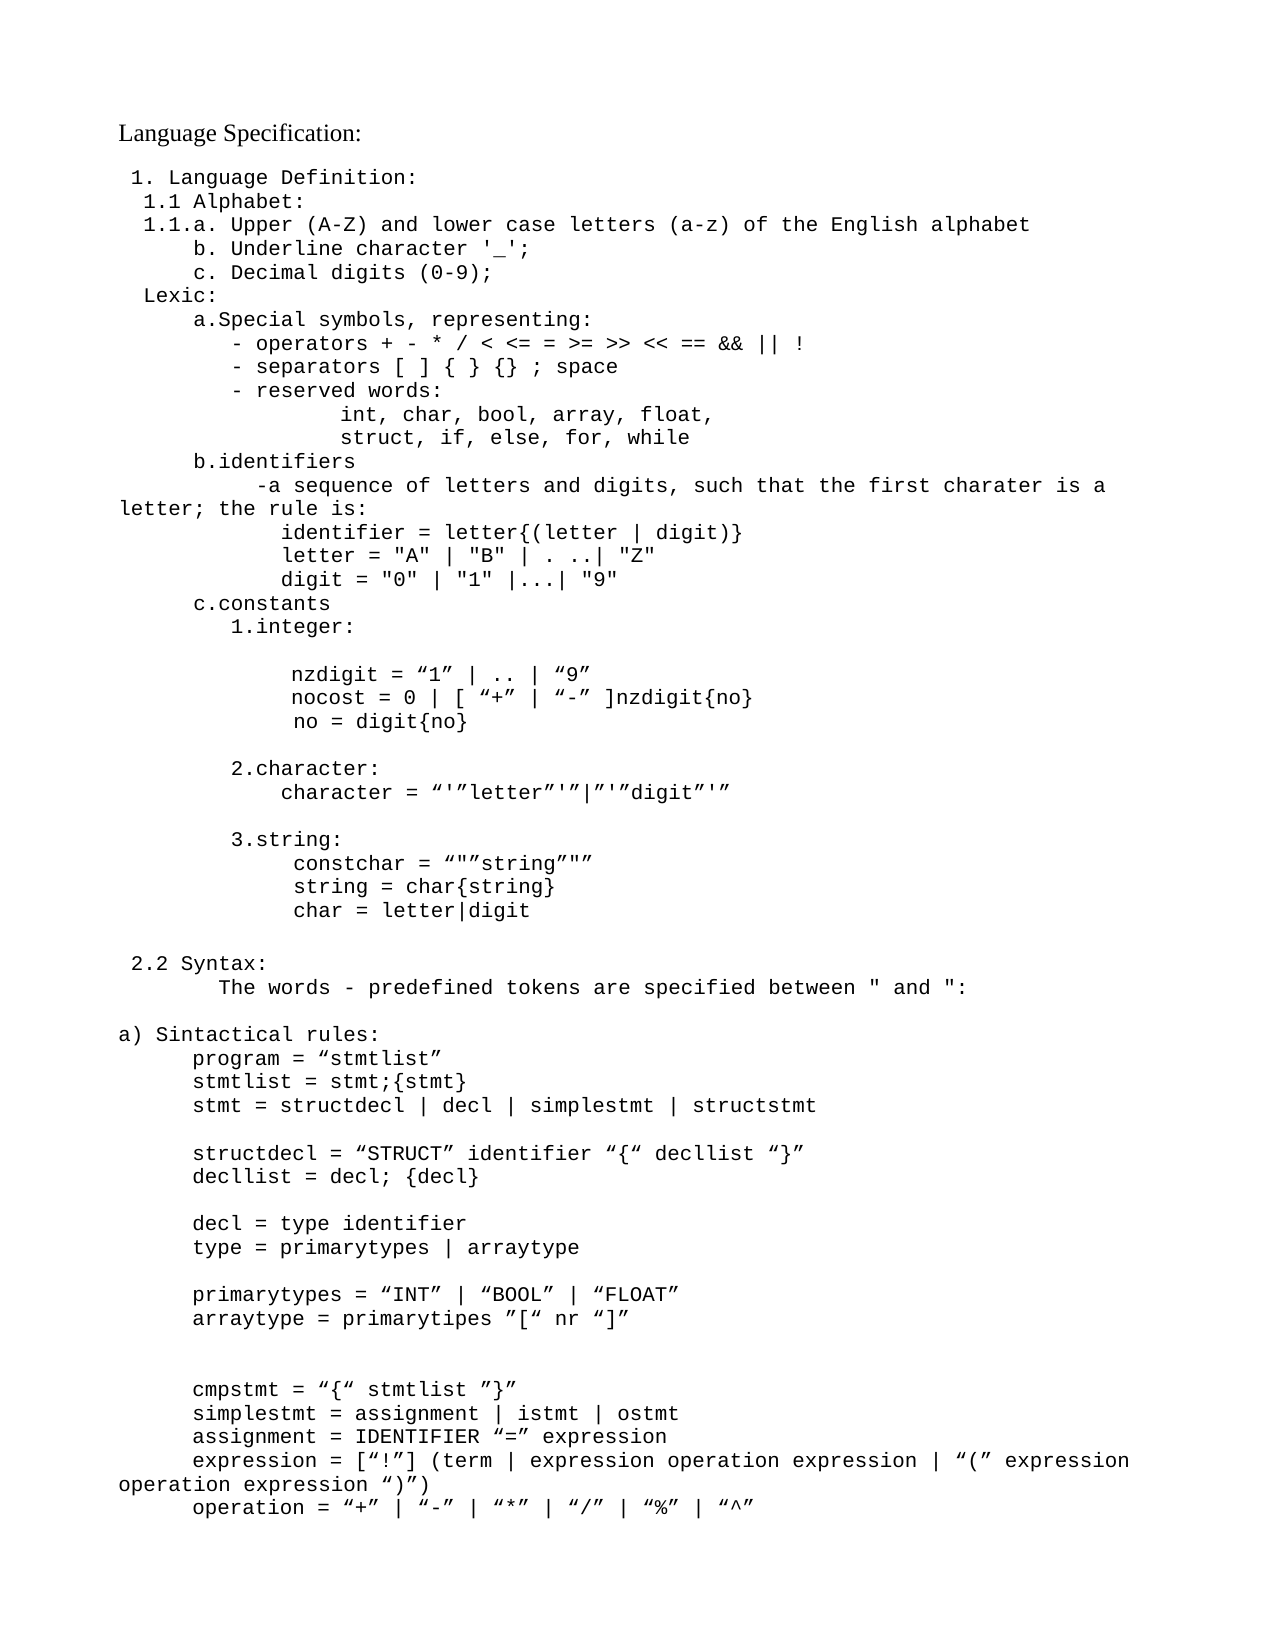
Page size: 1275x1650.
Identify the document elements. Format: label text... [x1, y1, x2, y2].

text 1.1.a. Upper (A-Z) and lower case letters (a-z) of the English alphabet [118, 214, 1157, 238]
text arraytype = primarytipes ”[“ nr “]” [118, 1308, 1157, 1332]
text character = “'”letter”'”|”'”digit”'” [118, 782, 1157, 806]
text no = digit{no} [118, 711, 1157, 735]
text - reserved words: [118, 380, 1157, 404]
text program = “stmtlist” [118, 1048, 1157, 1072]
text structdecl = “STRUCT” identifier “{“ decllist “}” [118, 1142, 1157, 1166]
text 1. Language Definition: [118, 167, 1157, 191]
text cmpstmt = “{“ stmtlist ”}” [118, 1379, 1157, 1403]
text 3.string: [118, 829, 1157, 853]
text simplestmt = assignment | istmt | ostmt [118, 1403, 1157, 1426]
text 2.2 Syntax: [118, 953, 1157, 977]
text decllist = decl; {decl} [118, 1166, 1157, 1190]
text - separators [ ] { } {} ; space [118, 356, 1157, 380]
text struct, if, else, for, while [118, 427, 1157, 451]
text assignment = IDENTIFIER “=” expression [118, 1426, 1157, 1450]
text Lexic: [118, 285, 1157, 309]
text a) Sintactical rules: [118, 1024, 1157, 1048]
text c.constants [118, 593, 1157, 616]
text c. Decimal digits (0-9); [118, 262, 1157, 285]
text stmtlist = stmt;{stmt} [118, 1072, 1157, 1095]
text char = letter|digit [118, 900, 1157, 924]
text nocost = 0 | [ “+” | “-” ]nzdigit{no} [118, 687, 1157, 711]
text b. Underline character '_'; [118, 238, 1157, 262]
text nzdigit = “1” | .. | “9” [118, 664, 1157, 687]
text 2.character: [118, 758, 1157, 782]
text letter = "A" | "B" | . ..| "Z" [118, 546, 1157, 569]
text - operators + - * / < <= = >= >> << == && || ! [118, 333, 1157, 356]
text string = char{string} [118, 877, 1157, 900]
text primarytypes = “INT” | “BOOL” | “FLOAT” [118, 1284, 1157, 1308]
text 1.1 Alphabet: [118, 191, 1157, 214]
text a.Special symbols, representing: [118, 309, 1157, 333]
text b.identifiers [118, 451, 1157, 474]
text stmt = structdecl | decl | simplestmt | structstmt [118, 1095, 1157, 1119]
text expression = [“!”] (term | expression operation expression | “(” expression operation expression “)”) [118, 1450, 1157, 1497]
text 1.integer: [118, 616, 1157, 640]
text constchar = “"”string”"” [118, 853, 1157, 877]
text type = primarytypes | arraytype [118, 1237, 1157, 1261]
text -a sequence of letters and digits, such that the first charater is a letter; the rule is: [118, 474, 1157, 522]
text The words - predefined tokens are specified between " and ": [118, 977, 1157, 1001]
text operation = “+” | “-” | “*” | “/” | “%” | “^” [118, 1497, 1157, 1521]
text digit = "0" | "1" |...| "9" [118, 569, 1157, 593]
text identifier = letter{(letter | digit)} [118, 522, 1157, 546]
text decl = type identifier [118, 1213, 1157, 1237]
text int, char, bool, array, float, [118, 404, 1157, 427]
text Language Specification: [118, 118, 1157, 147]
